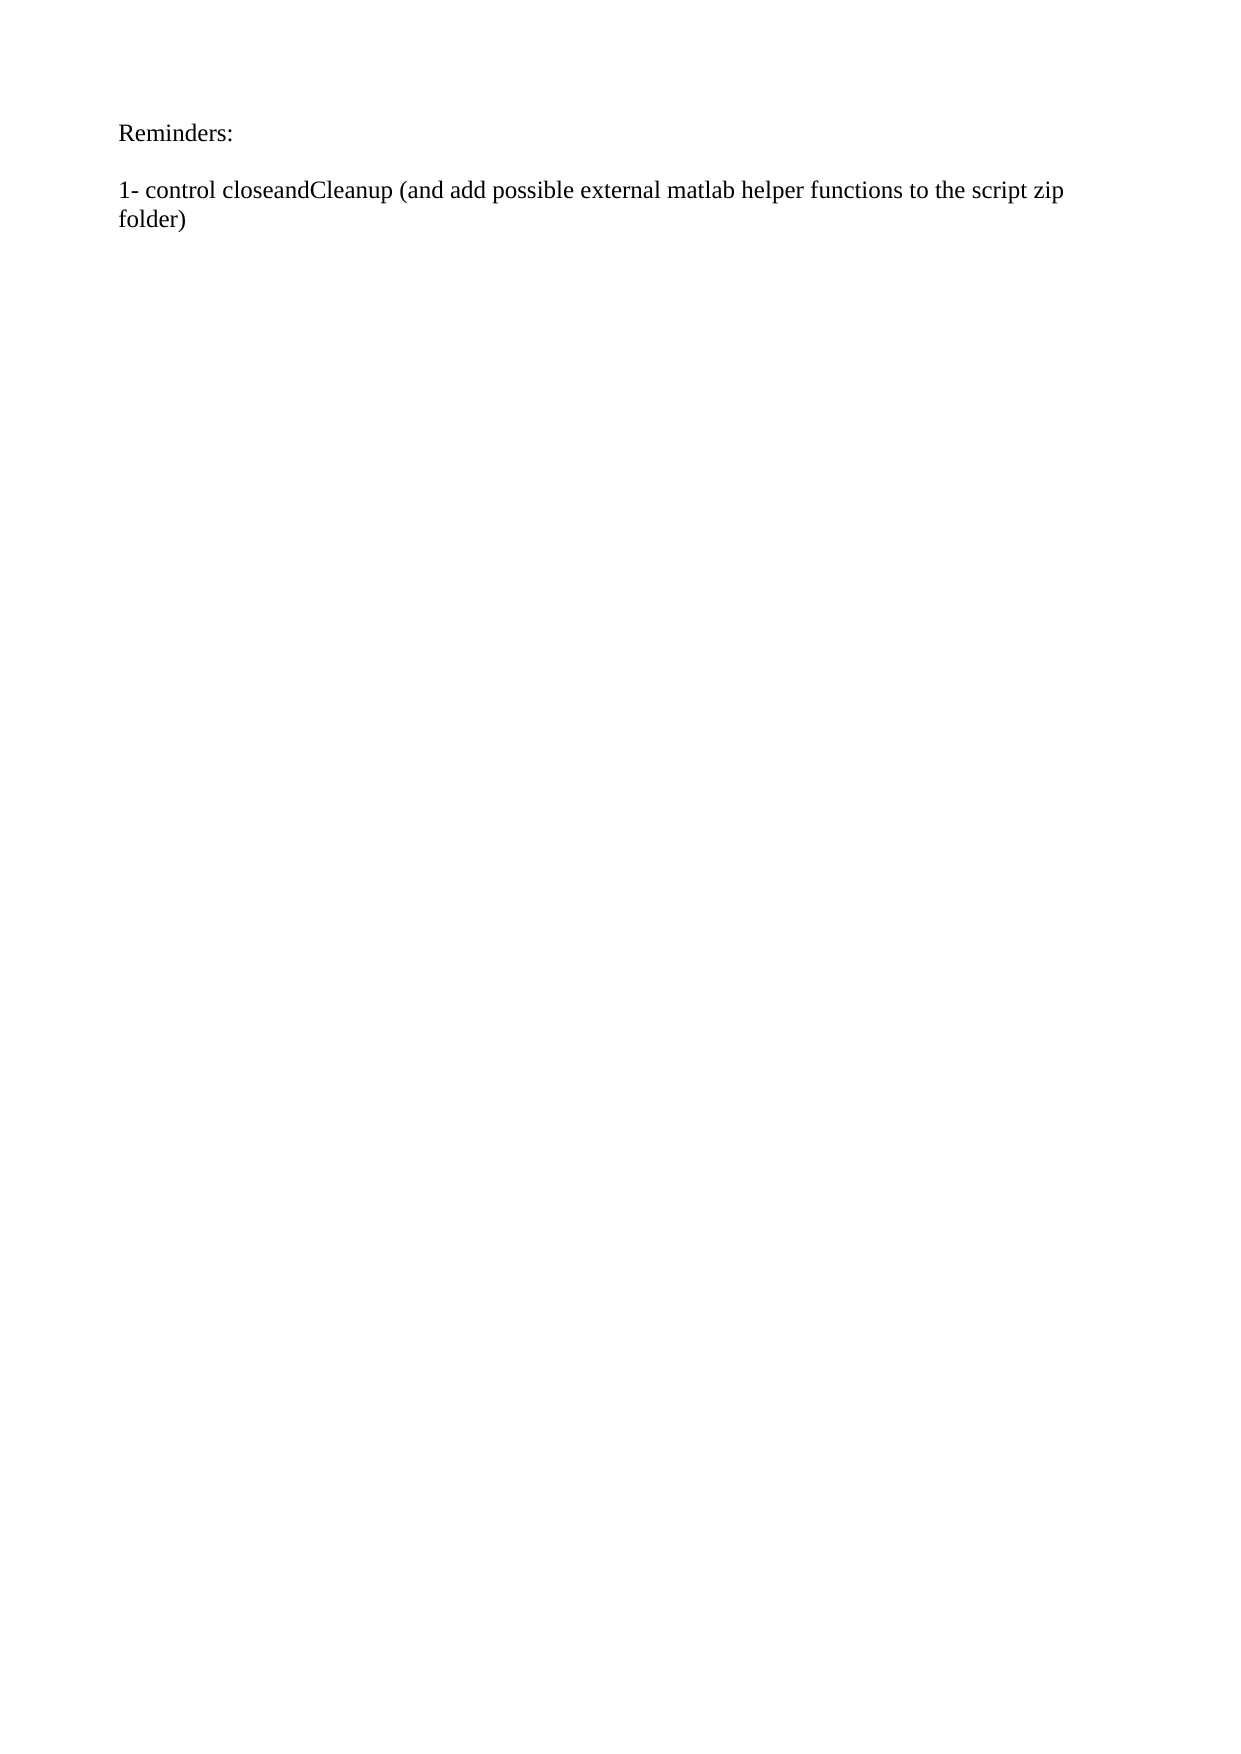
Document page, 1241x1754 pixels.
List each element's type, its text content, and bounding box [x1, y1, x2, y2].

text Reminders: [118, 118, 1122, 147]
text 1- control closeandCleanup (and add possible external matlab helper functions to the script zip folder) [118, 176, 1122, 233]
